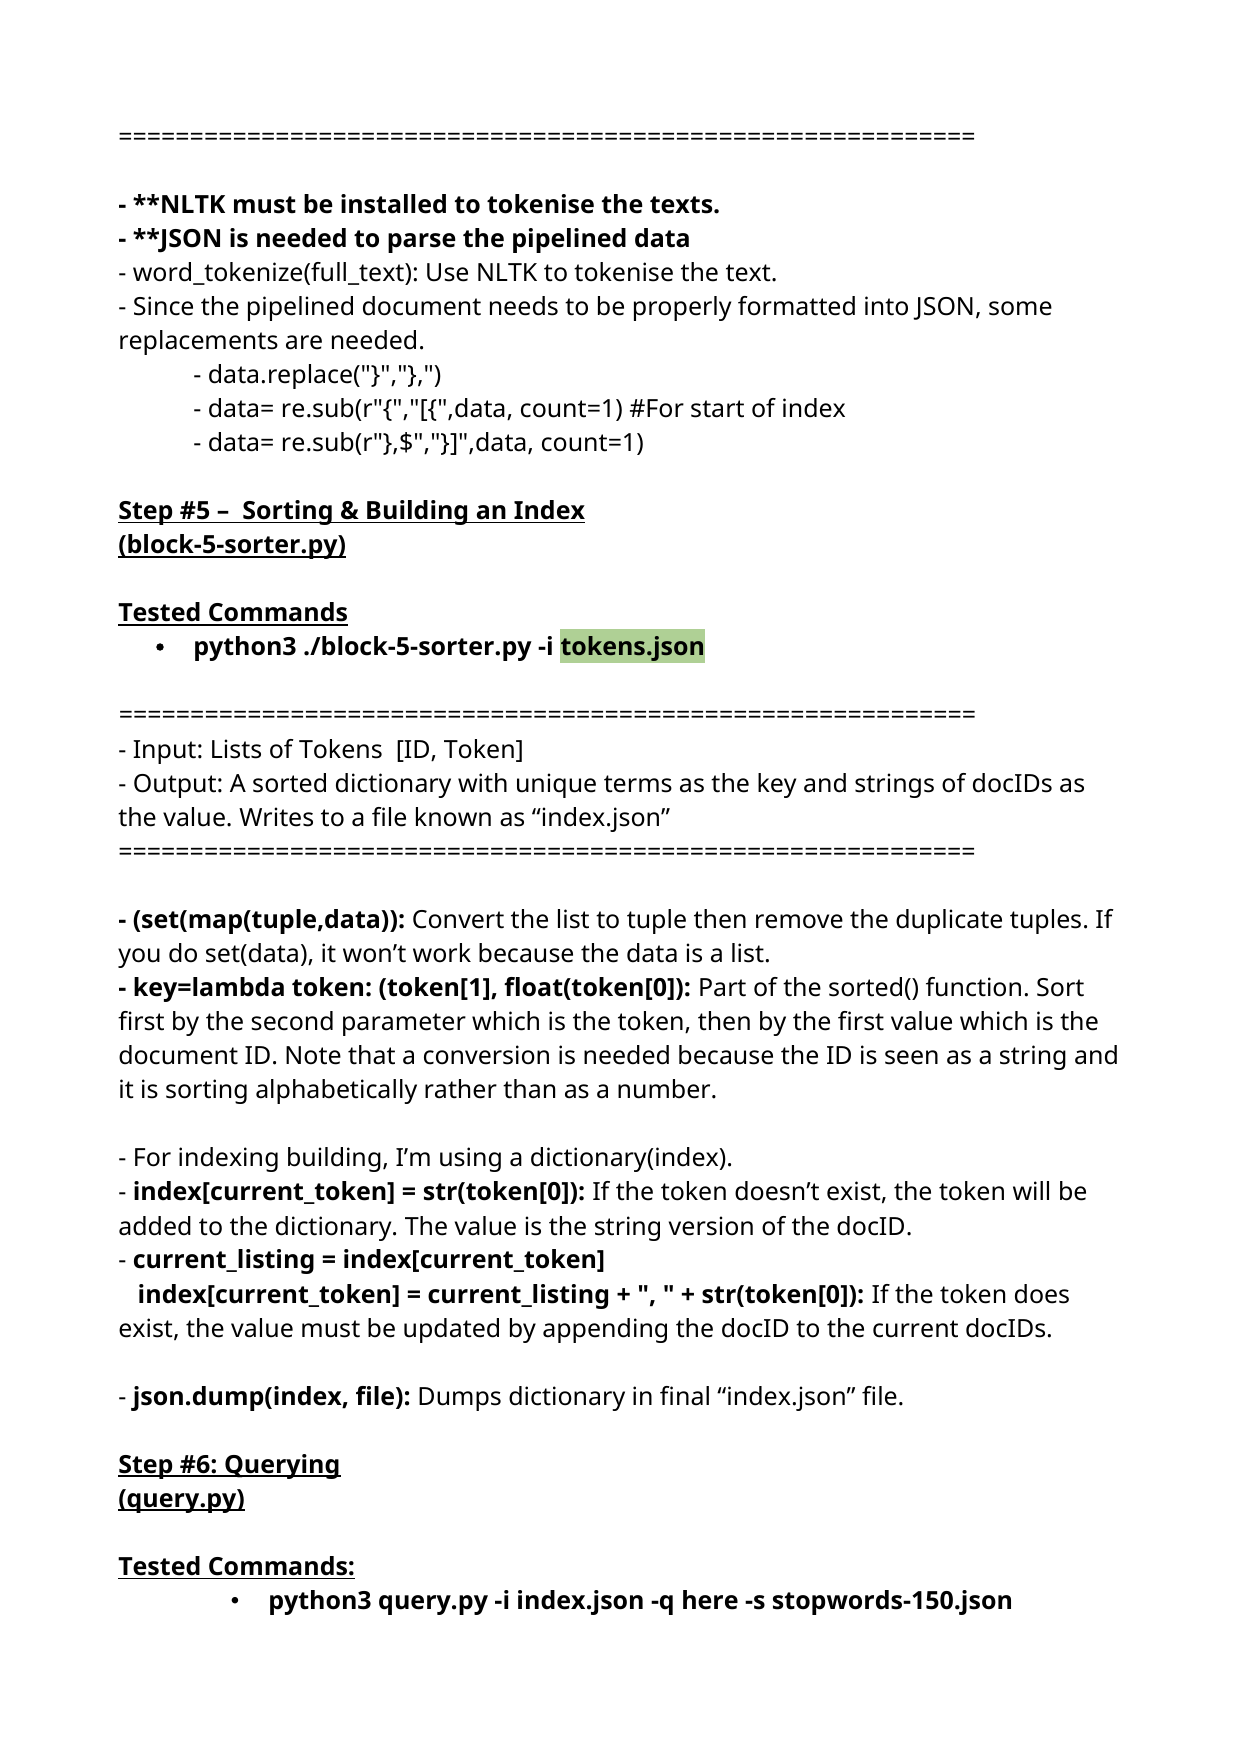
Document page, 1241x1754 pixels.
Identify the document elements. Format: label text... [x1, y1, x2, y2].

text ============================================================ [118, 697, 1122, 731]
text - data.replace("}","},") [118, 357, 1122, 391]
text index[current_token] = current_listing + ", " + str(token[0]): If the token does exist, the value must be updated by appending the docID to the current docIDs. [118, 1276, 1122, 1344]
text ============================================================ [118, 118, 1122, 152]
text - For indexing building, I’m using a dictionary(index). [118, 1140, 1122, 1174]
text - **NLTK must be installed to tokenise the texts. [118, 186, 1122, 220]
list python3 ./block-5-sorter.py -i tokens.json [156, 629, 1122, 663]
text - key=lambda token: (token[1], float(token[0]): Part of the sorted() function. Sort first by the second parameter which is the token, then by the first value which is the document ID. Note that a conversion is needed because the ID is seen as a string and it is sorting alphabetically rather than as a number. [118, 970, 1122, 1106]
text - json.dump(index, file): Dumps dictionary in final “index.json” file. [118, 1378, 1122, 1412]
text - data= re.sub(r"{","[{",data, count=1) #For start of index [118, 391, 1122, 425]
text ============================================================ [118, 833, 1122, 867]
text - current_listing = index[current_token] [118, 1242, 1122, 1276]
text - data= re.sub(r"},$","}]",data, count=1) [118, 425, 1122, 459]
text - Output: A sorted dictionary with unique terms as the key and strings of docIDs as the value. Writes to a file known as “index.json” [118, 765, 1122, 833]
text - word_tokenize(full_text): Use NLTK to tokenise the text. [118, 254, 1122, 288]
text Tested Commands: [118, 1549, 1122, 1583]
text Step #5 – Sorting & Building an Index [118, 493, 1122, 527]
text Step #6: Querying [118, 1447, 1122, 1481]
text - Since the pipelined document needs to be properly formatted into JSON, some replacements are needed. [118, 288, 1122, 357]
text (query.py) [118, 1481, 1122, 1515]
text Tested Commands [118, 595, 1122, 629]
text - (set(map(tuple,data)): Convert the list to tuple then remove the duplicate tuples. If you do set(data), it won’t work because the data is a list. [118, 902, 1122, 970]
text (block-5-sorter.py) [118, 527, 1122, 561]
text - index[current_token] = str(token[0]): If the token doesn’t exist, the token will be added to the dictionary. The value is the string version of the docID. [118, 1174, 1122, 1242]
text - **JSON is needed to parse the pipelined data [118, 220, 1122, 254]
text - Input: Lists of Tokens [ID, Token] [118, 731, 1122, 765]
list python3 query.py -i index.json -q here -s stopwords-150.json [231, 1583, 1122, 1617]
